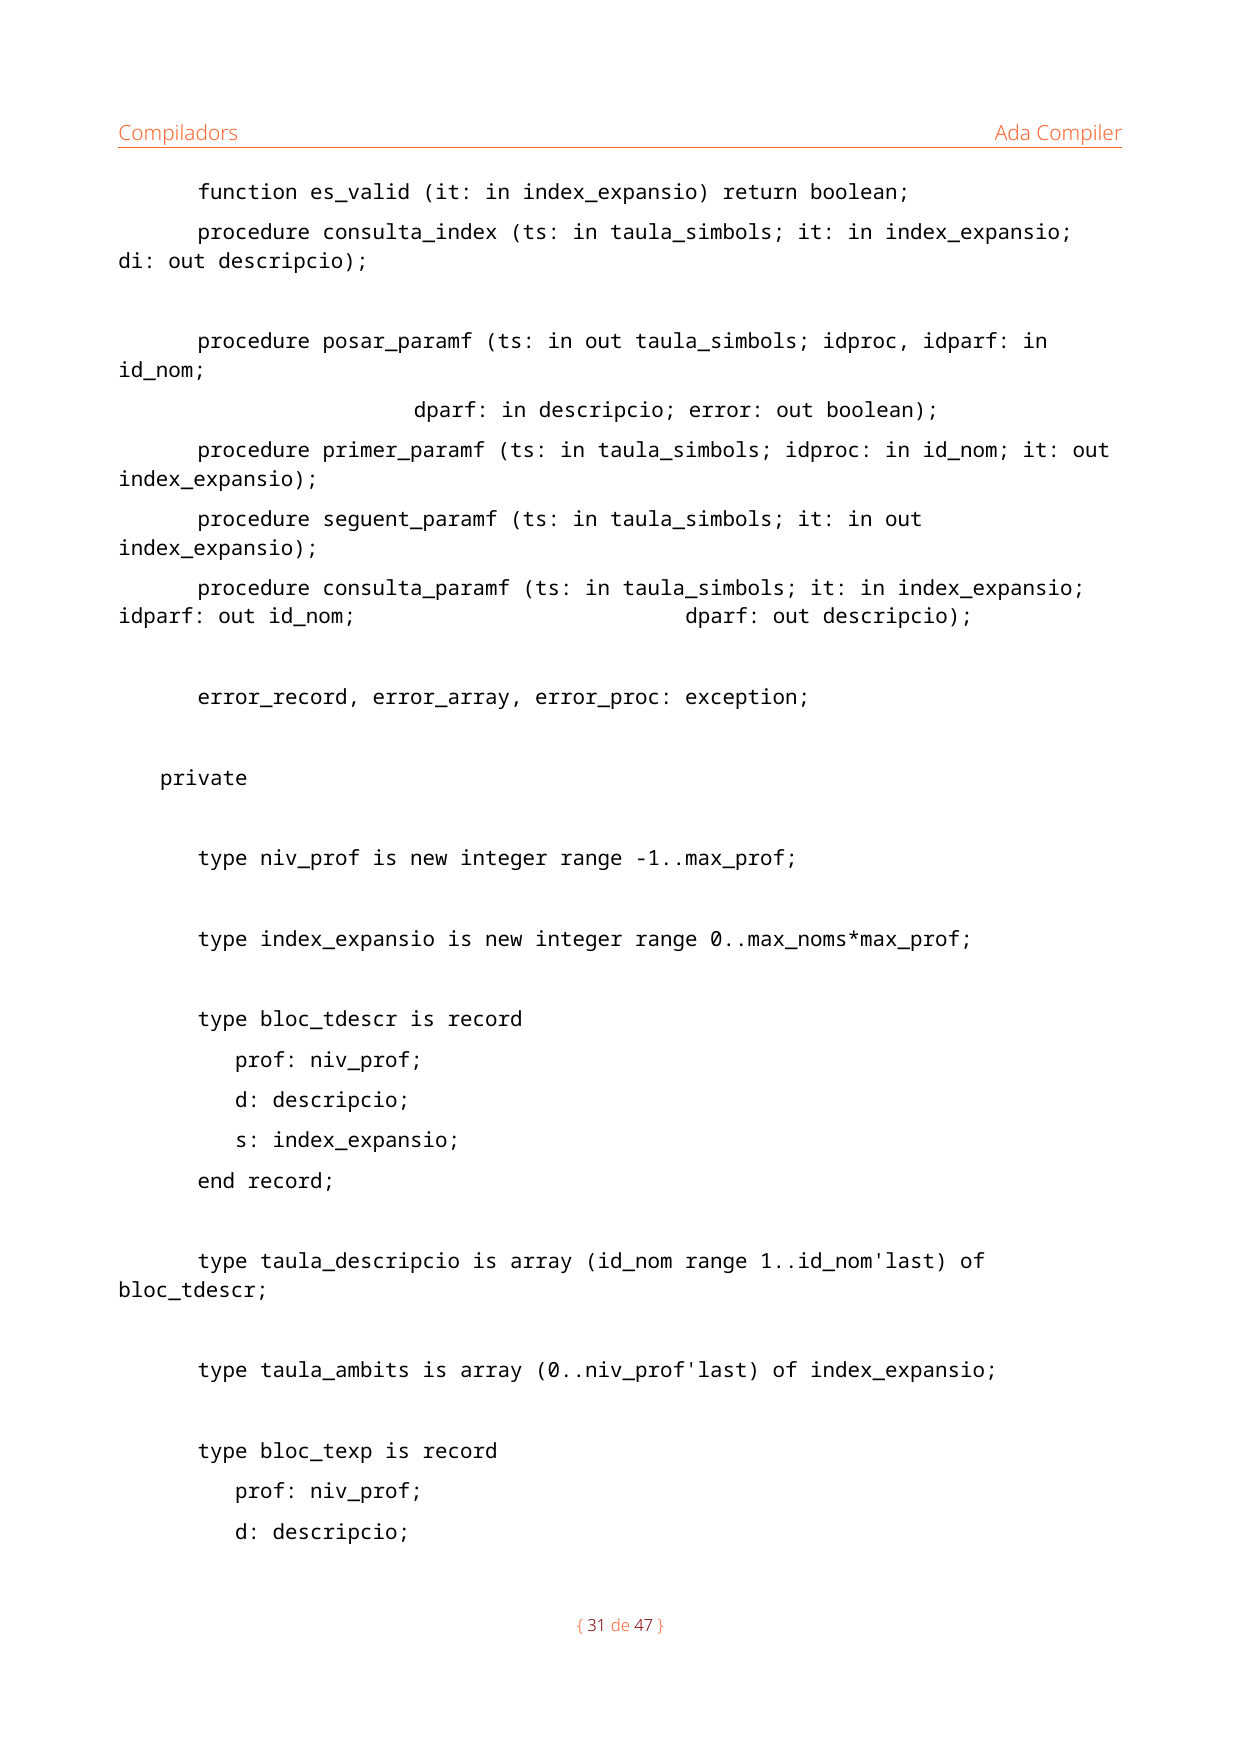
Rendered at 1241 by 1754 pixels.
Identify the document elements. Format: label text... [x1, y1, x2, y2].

text procedure consulta_paramf (ts: in taula_simbols; it: in index_expansio; idparf: out id_nom; dparf: out descripcio); [118, 573, 1122, 630]
text type taula_ambits is array (0..niv_prof'last) of index_expansio; [118, 1356, 1122, 1384]
text private [118, 763, 1122, 791]
text type taula_descripcio is array (id_nom range 1..id_nom'last) of bloc_tdescr; [118, 1246, 1122, 1303]
text procedure seguent_paramf (ts: in taula_simbols; it: in out index_expansio); [118, 504, 1122, 561]
text type bloc_texp is record [118, 1436, 1122, 1464]
text function es_valid (it: in index_expansio) return boolean; [118, 177, 1122, 206]
text procedure primer_paramf (ts: in taula_simbols; idproc: in id_nom; it: out index_expansio); [118, 436, 1122, 492]
text dparf: in descripcio; error: out boolean); [118, 395, 1122, 424]
text prof: niv_prof; [118, 1476, 1122, 1505]
text type index_expansio is new integer range 0..max_noms*max_prof; [118, 924, 1122, 952]
text prof: niv_prof; [118, 1045, 1122, 1073]
text s: index_expansio; [118, 1126, 1122, 1154]
text procedure posar_paramf (ts: in out taula_simbols; idproc, idparf: in id_nom; [118, 326, 1122, 383]
text type bloc_tdescr is record [118, 1004, 1122, 1033]
text type niv_prof is new integer range -1..max_prof; [118, 843, 1122, 872]
text end record; [118, 1166, 1122, 1194]
text procedure consulta_index (ts: in taula_simbols; it: in index_expansio; di: out descripcio); [118, 217, 1122, 274]
text d: descripcio; [118, 1517, 1122, 1545]
text error_record, error_array, error_proc: exception; [118, 682, 1122, 711]
text d: descripcio; [118, 1085, 1122, 1114]
